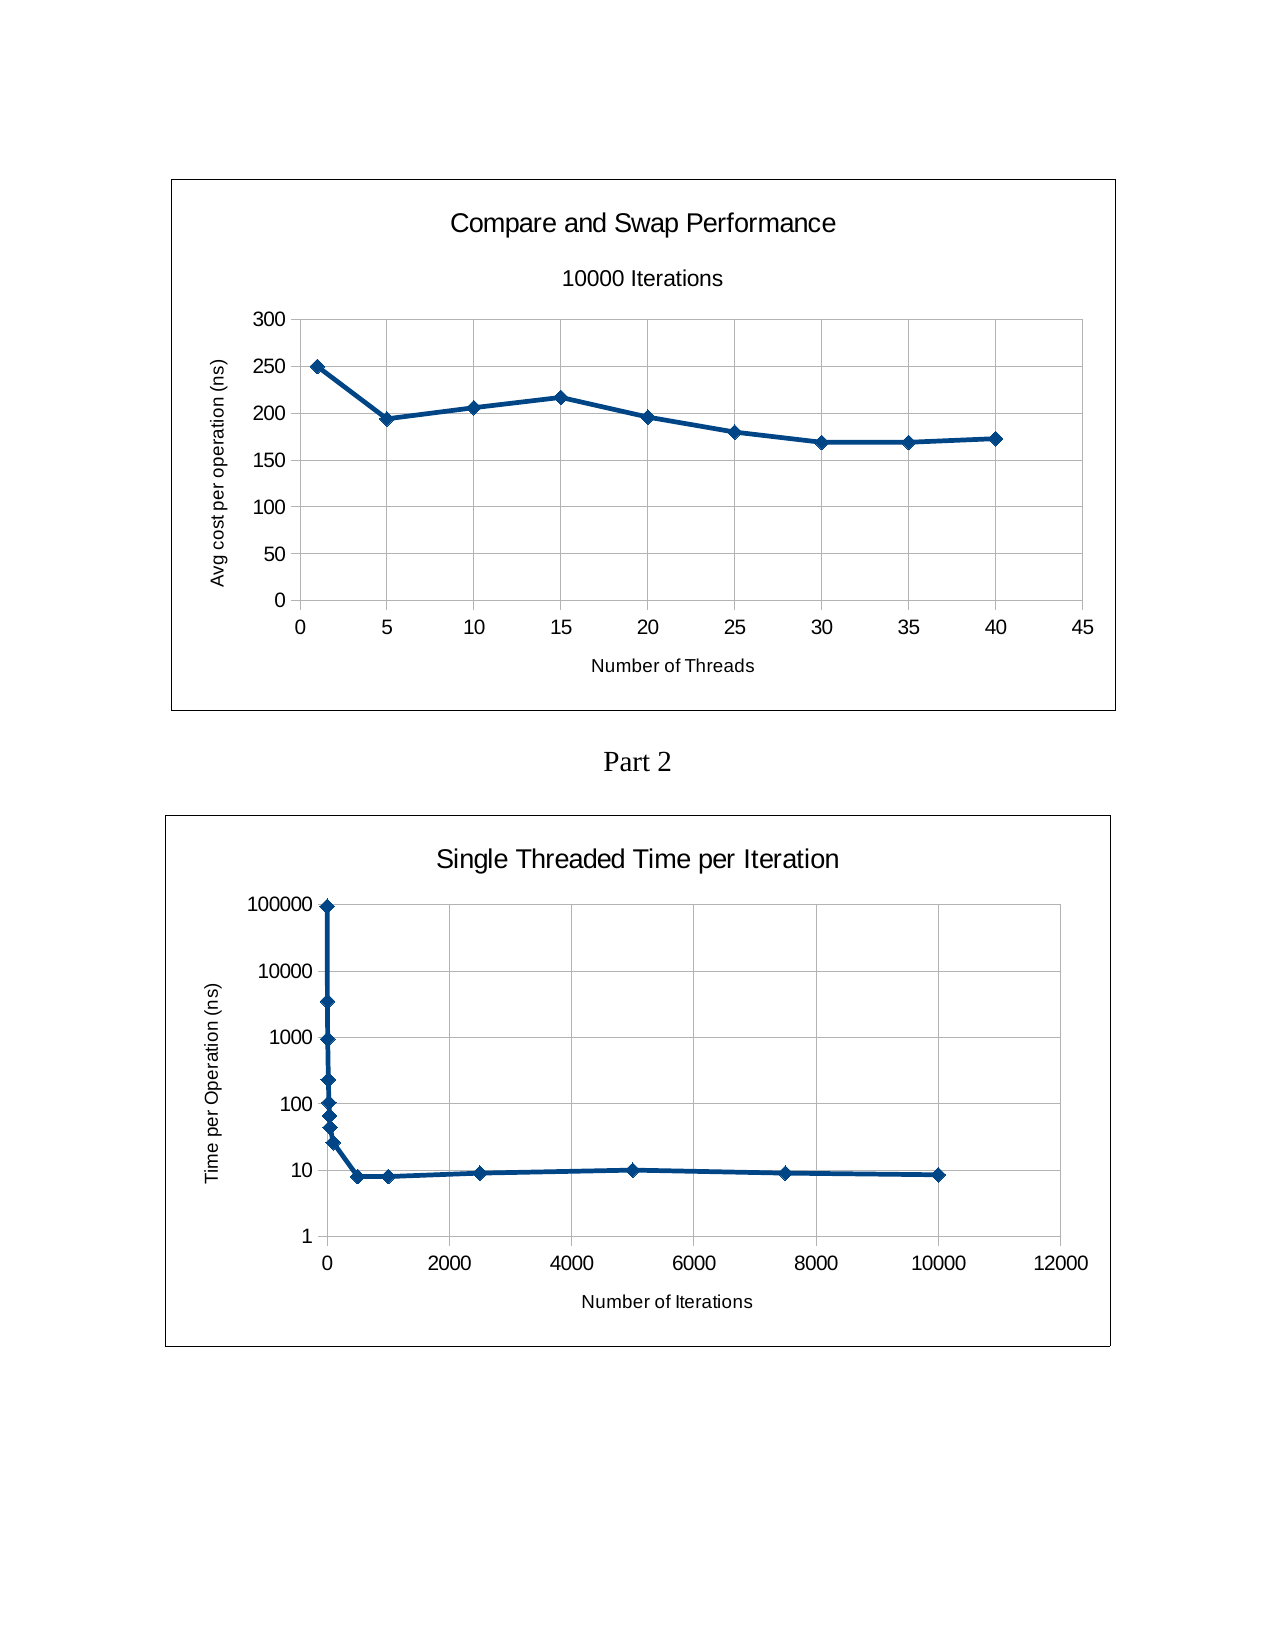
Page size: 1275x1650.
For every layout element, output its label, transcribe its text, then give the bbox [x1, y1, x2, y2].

text Part 2 [118, 744, 1157, 778]
